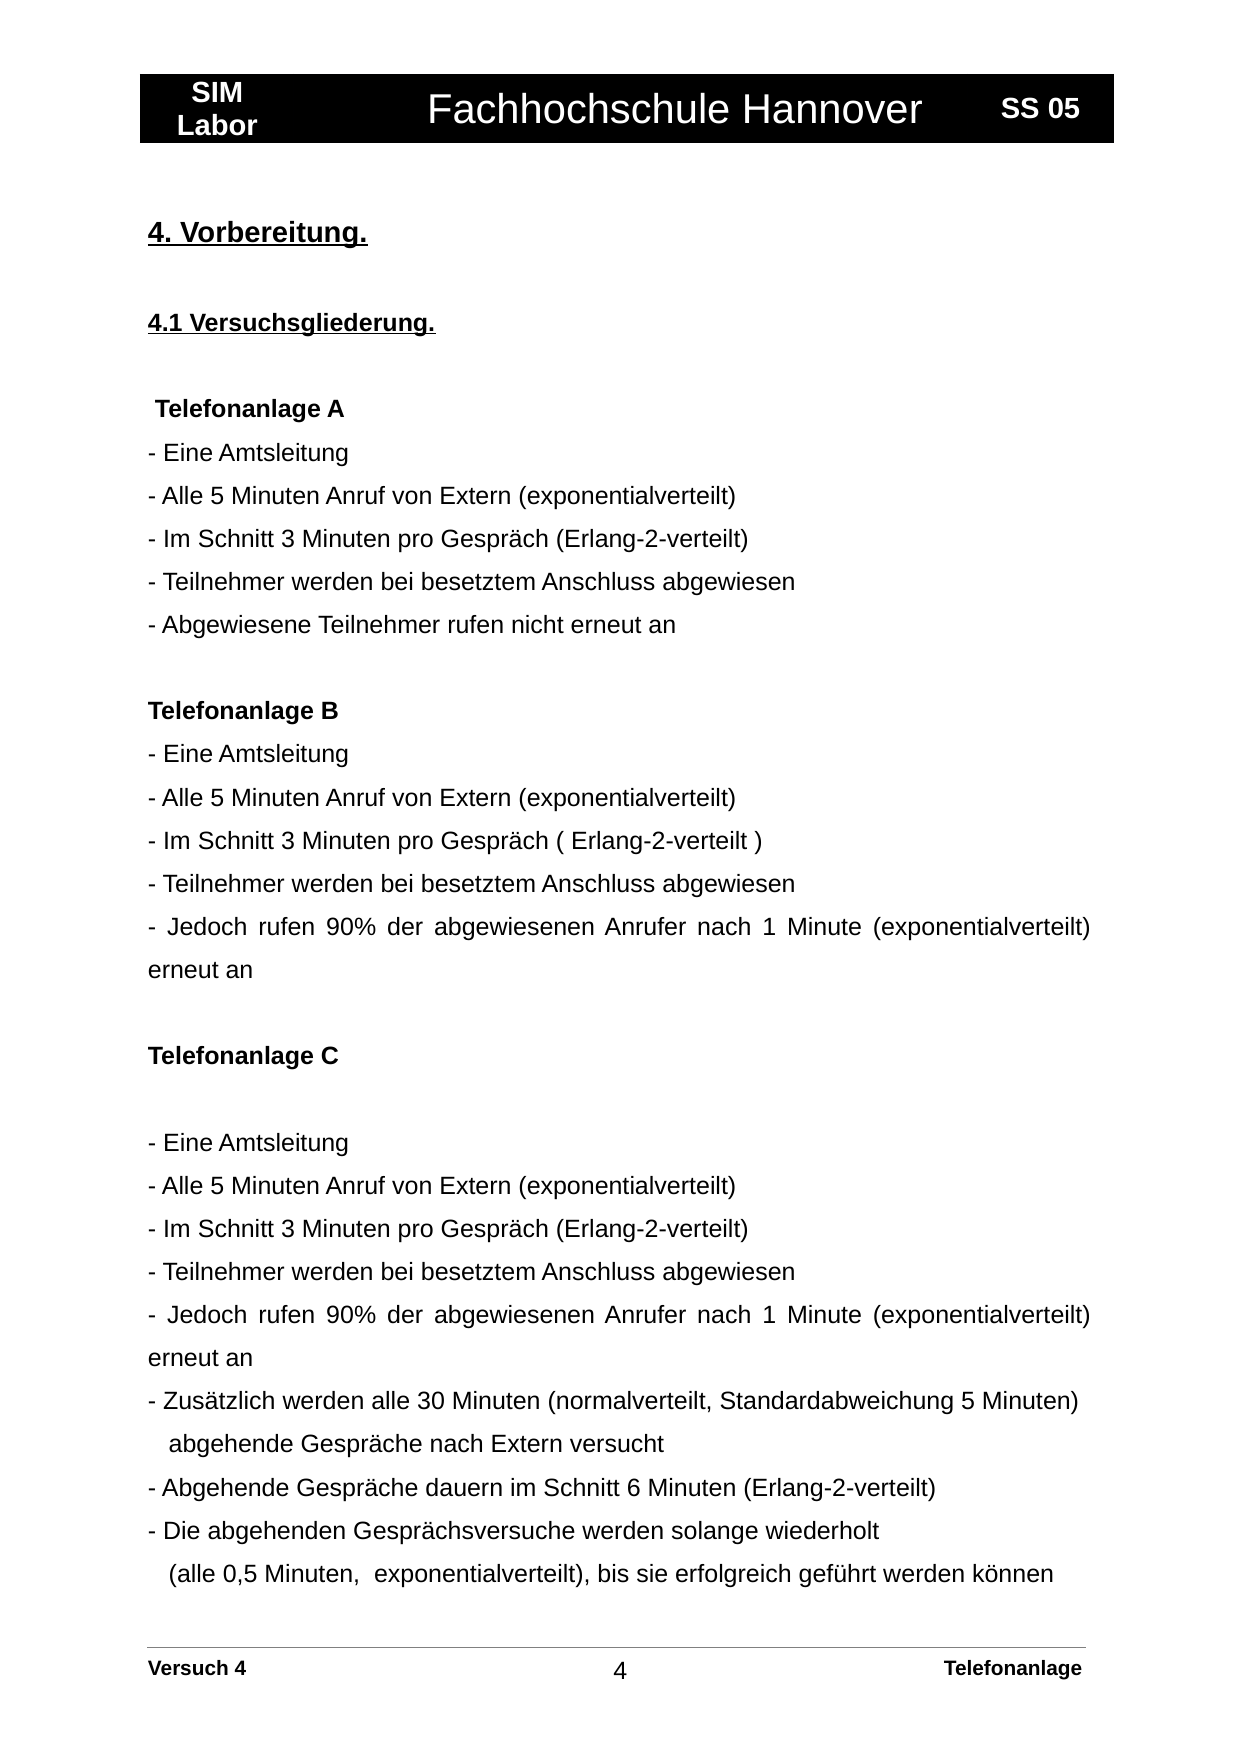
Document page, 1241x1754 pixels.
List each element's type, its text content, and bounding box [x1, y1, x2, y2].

text - Teilnehmer werden bei besetztem Anschluss abgewiesen [148, 567, 1093, 596]
text - Im Schnitt 3 Minuten pro Gespräch (Erlang-2-verteilt) [148, 1214, 1093, 1243]
text - Die abgehenden Gesprächsversuche werden solange wiederholt [148, 1516, 1093, 1544]
text - Alle 5 Minuten Anruf von Extern (exponentialverteilt) [148, 481, 1093, 509]
text - Im Schnitt 3 Minuten pro Gespräch ( Erlang-2-verteilt ) [148, 826, 1093, 854]
text - Alle 5 Minuten Anruf von Extern (exponentialverteilt) [148, 1171, 1093, 1199]
text - Zusätzlich werden alle 30 Minuten (normalverteilt, Standardabweichung 5 Minuten) [148, 1386, 1093, 1415]
text - Teilnehmer werden bei besetztem Anschluss abgewiesen [148, 1257, 1093, 1286]
text - Eine Amtsleitung [148, 438, 1093, 466]
text - Abgehende Gespräche dauern im Schnitt 6 Minuten (Erlang-2-verteilt) [148, 1473, 1093, 1501]
text - Jedoch rufen 90% der abgewiesenen Anrufer nach 1 Minute (exponentialverteilt) erneut an [148, 1300, 1093, 1372]
text Telefonanlage A [148, 394, 1093, 423]
text - Jedoch rufen 90% der abgewiesenen Anrufer nach 1 Minute (exponentialverteilt) erneut an [148, 912, 1093, 984]
text - Alle 5 Minuten Anruf von Extern (exponentialverteilt) [148, 783, 1093, 811]
text (alle 0,5 Minuten, exponentialverteilt), bis sie erfolgreich geführt werden können [148, 1559, 1093, 1588]
text - Eine Amtsleitung [148, 739, 1093, 768]
text - Im Schnitt 3 Minuten pro Gespräch (Erlang-2-verteilt) [148, 524, 1093, 553]
text - Abgewiesene Teilnehmer rufen nicht erneut an [148, 610, 1093, 639]
text Telefonanlage B [148, 696, 1093, 725]
text - Eine Amtsleitung [148, 1128, 1093, 1156]
text Telefonanlage C [148, 1041, 1093, 1070]
text 4.1 Versuchsgliederung. [148, 308, 1093, 337]
text abgehende Gespräche nach Extern versucht [148, 1429, 1093, 1458]
text - Teilnehmer werden bei besetztem Anschluss abgewiesen [148, 869, 1093, 898]
text 4. Vorbereitung. [148, 215, 1093, 248]
